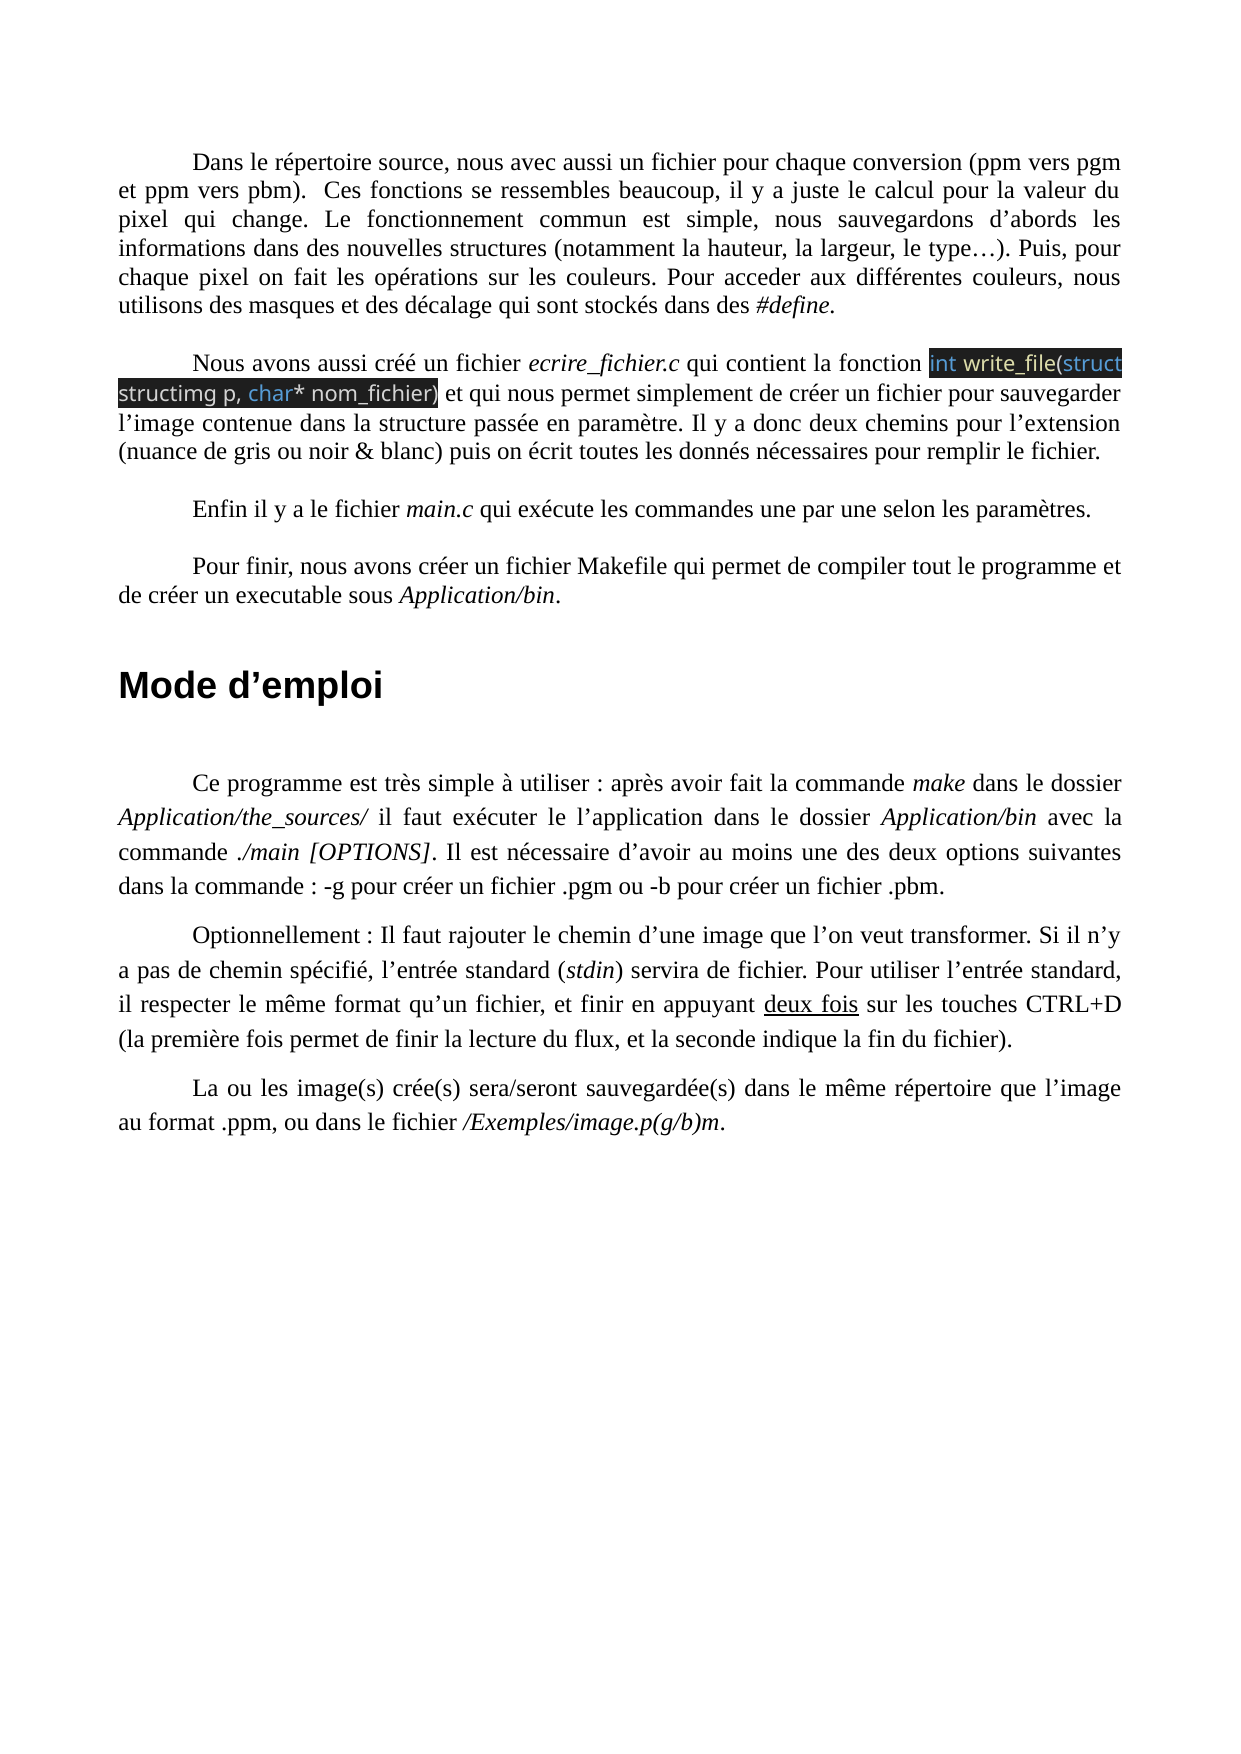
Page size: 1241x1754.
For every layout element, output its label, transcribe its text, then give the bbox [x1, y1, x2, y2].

subtitle Mode d’emploi [118, 663, 1122, 706]
text Optionnellement : Il faut rajouter le chemin d’une image que l’on veut transformer. Si il n’y a pas de chemin spécifié, l’entrée standard (stdin) servira de fichier. Pour utiliser l’entrée standard, il respecter le même format qu’un fichier, et finir en appuyant deux fois sur les touches CTRL+D (la première fois permet de finir la lecture du flux, et la seconde indique la fin du fichier). [118, 920, 1122, 1053]
text La ou les image(s) crée(s) sera/seront sauvegardée(s) dans le même répertoire que l’image au format .ppm, ou dans le fichier /Exemples/image.p(g/b)m. [118, 1073, 1122, 1136]
text Nous avons aussi créé un fichier ecrire_fichier.c qui contient la fonction int write_file(struct structimg p, char* nom_fichier) et qui nous permet simplement de créer un fichier pour sauvegarder l’image contenue dans la structure passée en paramètre. Il y a donc deux chemins pour l’extension (nuance de gris ou noir & blanc) puis on écrit toutes les donnés nécessaires pour remplir le fichier. [118, 348, 1122, 465]
text Pour finir, nous avons créer un fichier Makefile qui permet de compiler tout le programme et de créer un executable sous Application/bin. [118, 551, 1122, 609]
text Enfin il y a le fichier main.c qui exécute les commandes une par une selon les paramètres. [118, 494, 1122, 523]
text Dans le répertoire source, nous avec aussi un fichier pour chaque conversion (ppm vers pgm et ppm vers pbm). Ces fonctions se ressembles beaucoup, il y a juste le calcul pour la valeur du pixel qui change. Le fonctionnement commun est simple, nous sauvegardons d’abords les informations dans des nouvelles structures (notamment la hauteur, la largeur, le type…). Puis, pour chaque pixel on fait les opérations sur les couleurs. Pour acceder aux différentes couleurs, nous utilisons des masques et des décalage qui sont stockés dans des #define. [118, 147, 1122, 319]
text Ce programme est très simple à utiliser : après avoir fait la commande make dans le dossier Application/the_sources/ il faut exécuter le l’application dans le dossier Application/bin avec la commande ./main [OPTIONS]. Il est nécessaire d’avoir au moins une des deux options suivantes dans la commande : -g pour créer un fichier .pgm ou -b pour créer un fichier .pbm. [118, 768, 1122, 900]
